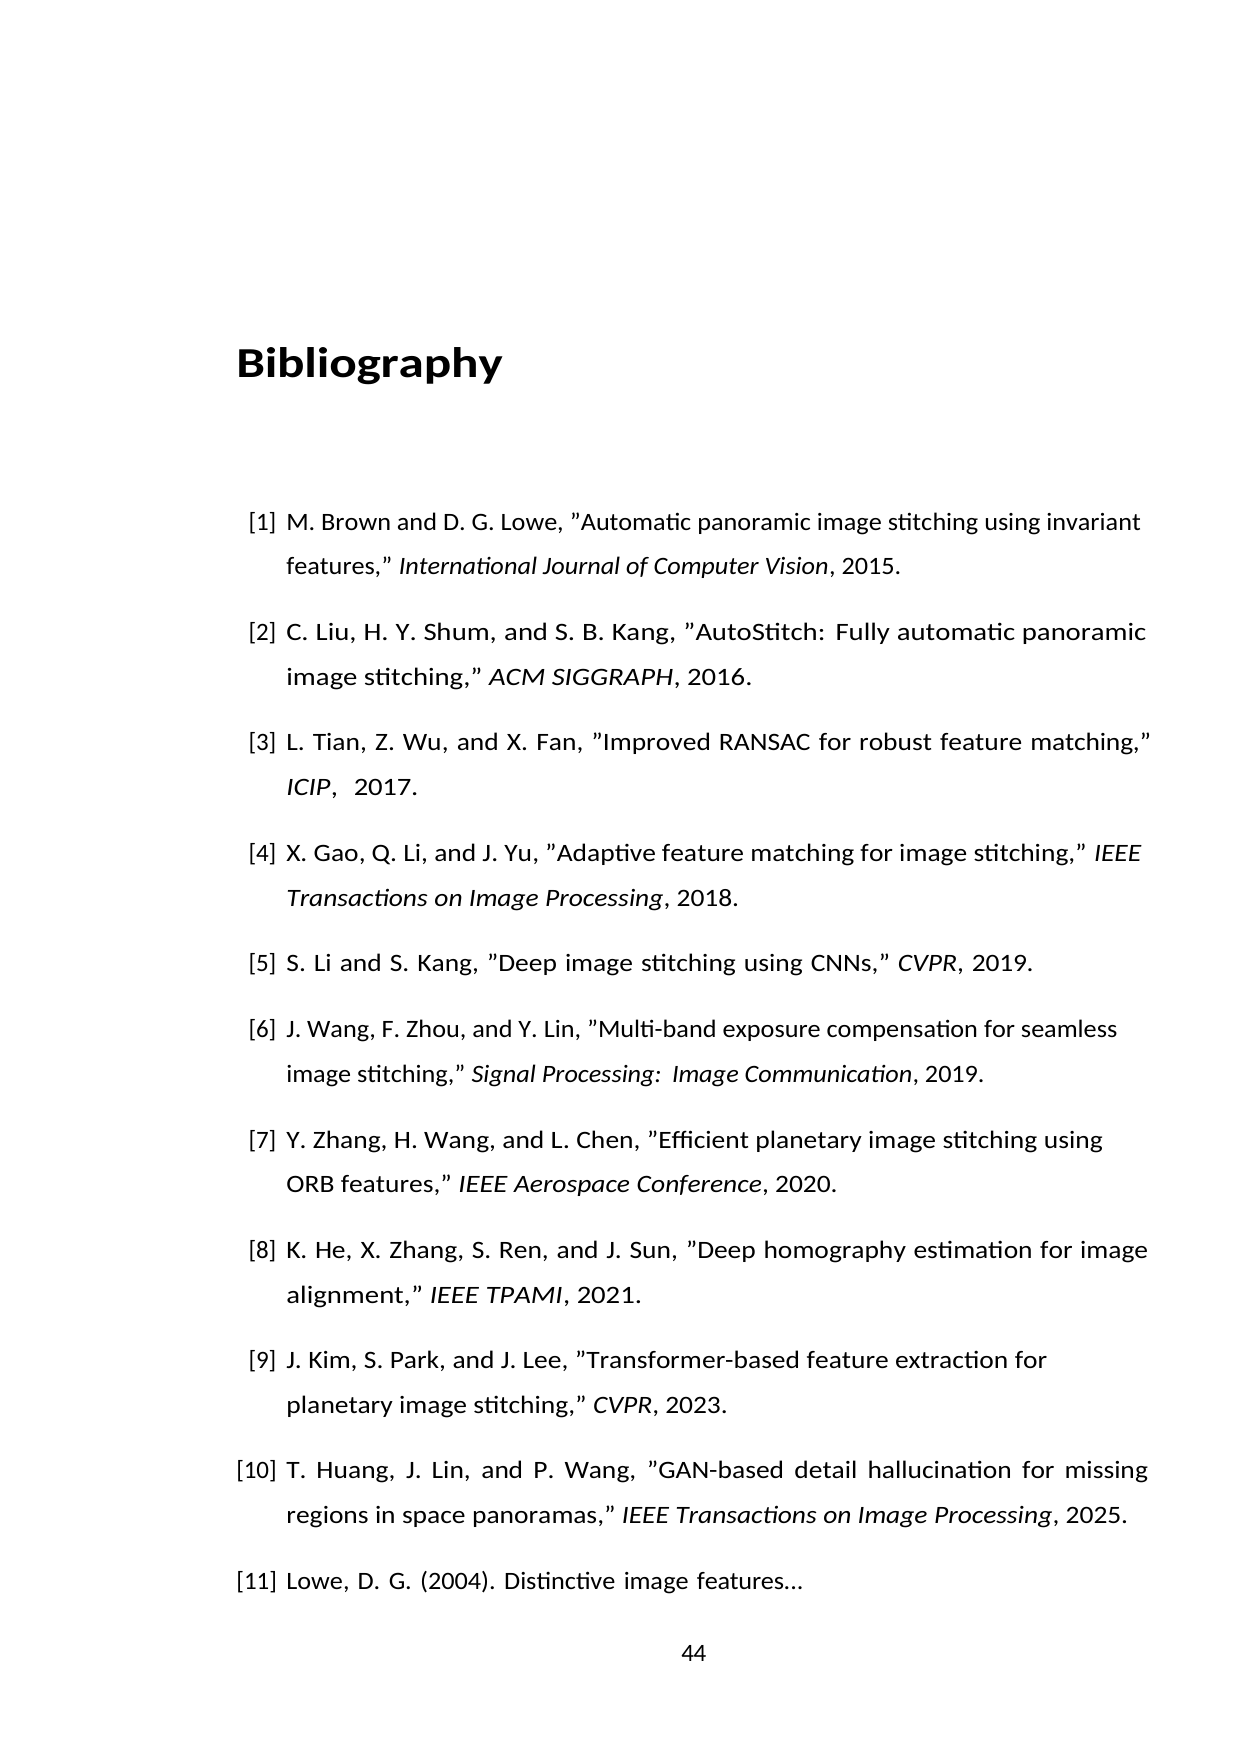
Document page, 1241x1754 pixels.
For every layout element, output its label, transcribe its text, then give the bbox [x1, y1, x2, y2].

list S. Li and S. Kang, ”Deep image stitching using CNNs,” CVPR, 2019. [248, 948, 1181, 978]
list J. Wang, F. Zhou, and Y. Lin, ”Multi-band exposure compensation for seamless image stitching,” Signal Processing: Image Communication, 2019. [248, 1013, 1152, 1089]
subtitle Bibliography [236, 336, 1181, 388]
list X. Gao, Q. Li, and J. Yu, ”Adaptive feature matching for image stitching,” IEEE Transactions on Image Processing, 2018. [248, 837, 1152, 913]
text ICIP, 2017. [286, 771, 1181, 802]
list T. Huang, J. Lin, and P. Wang, ”GAN-based detail hallucination for missing regions in space panoramas,” IEEE Transactions on Image Processing, 2025. [236, 1455, 1152, 1530]
text 44 [230, 1637, 1158, 1668]
list Y. Zhang, H. Wang, and L. Chen, ”Efficient planetary image stitching using ORB features,” IEEE Aerospace Conference, 2020. [248, 1124, 1152, 1199]
list L. Tian, Z. Wu, and X. Fan, ”Improved RANSAC for robust feature matching,” [248, 726, 1181, 757]
list M. Brown and D. G. Lowe, ”Automatic panoramic image stitching using invariant features,” International Journal of Computer Vision, 2015. [248, 506, 1152, 581]
list Lowe, D. G. (2004). Distinctive image features... [236, 1565, 1181, 1596]
list K. He, X. Zhang, S. Ren, and J. Sun, ”Deep homography estimation for image alignment,” IEEE TPAMI, 2021. [248, 1234, 1152, 1309]
list J. Kim, S. Park, and J. Lee, ”Transformer-based feature extraction for planetary image stitching,” CVPR, 2023. [248, 1344, 1152, 1420]
list C. Liu, H. Y. Shum, and S. B. Kang, ”AutoStitch: Fully automatic panoramic image stitching,” ACM SIGGRAPH, 2016. [248, 616, 1152, 691]
